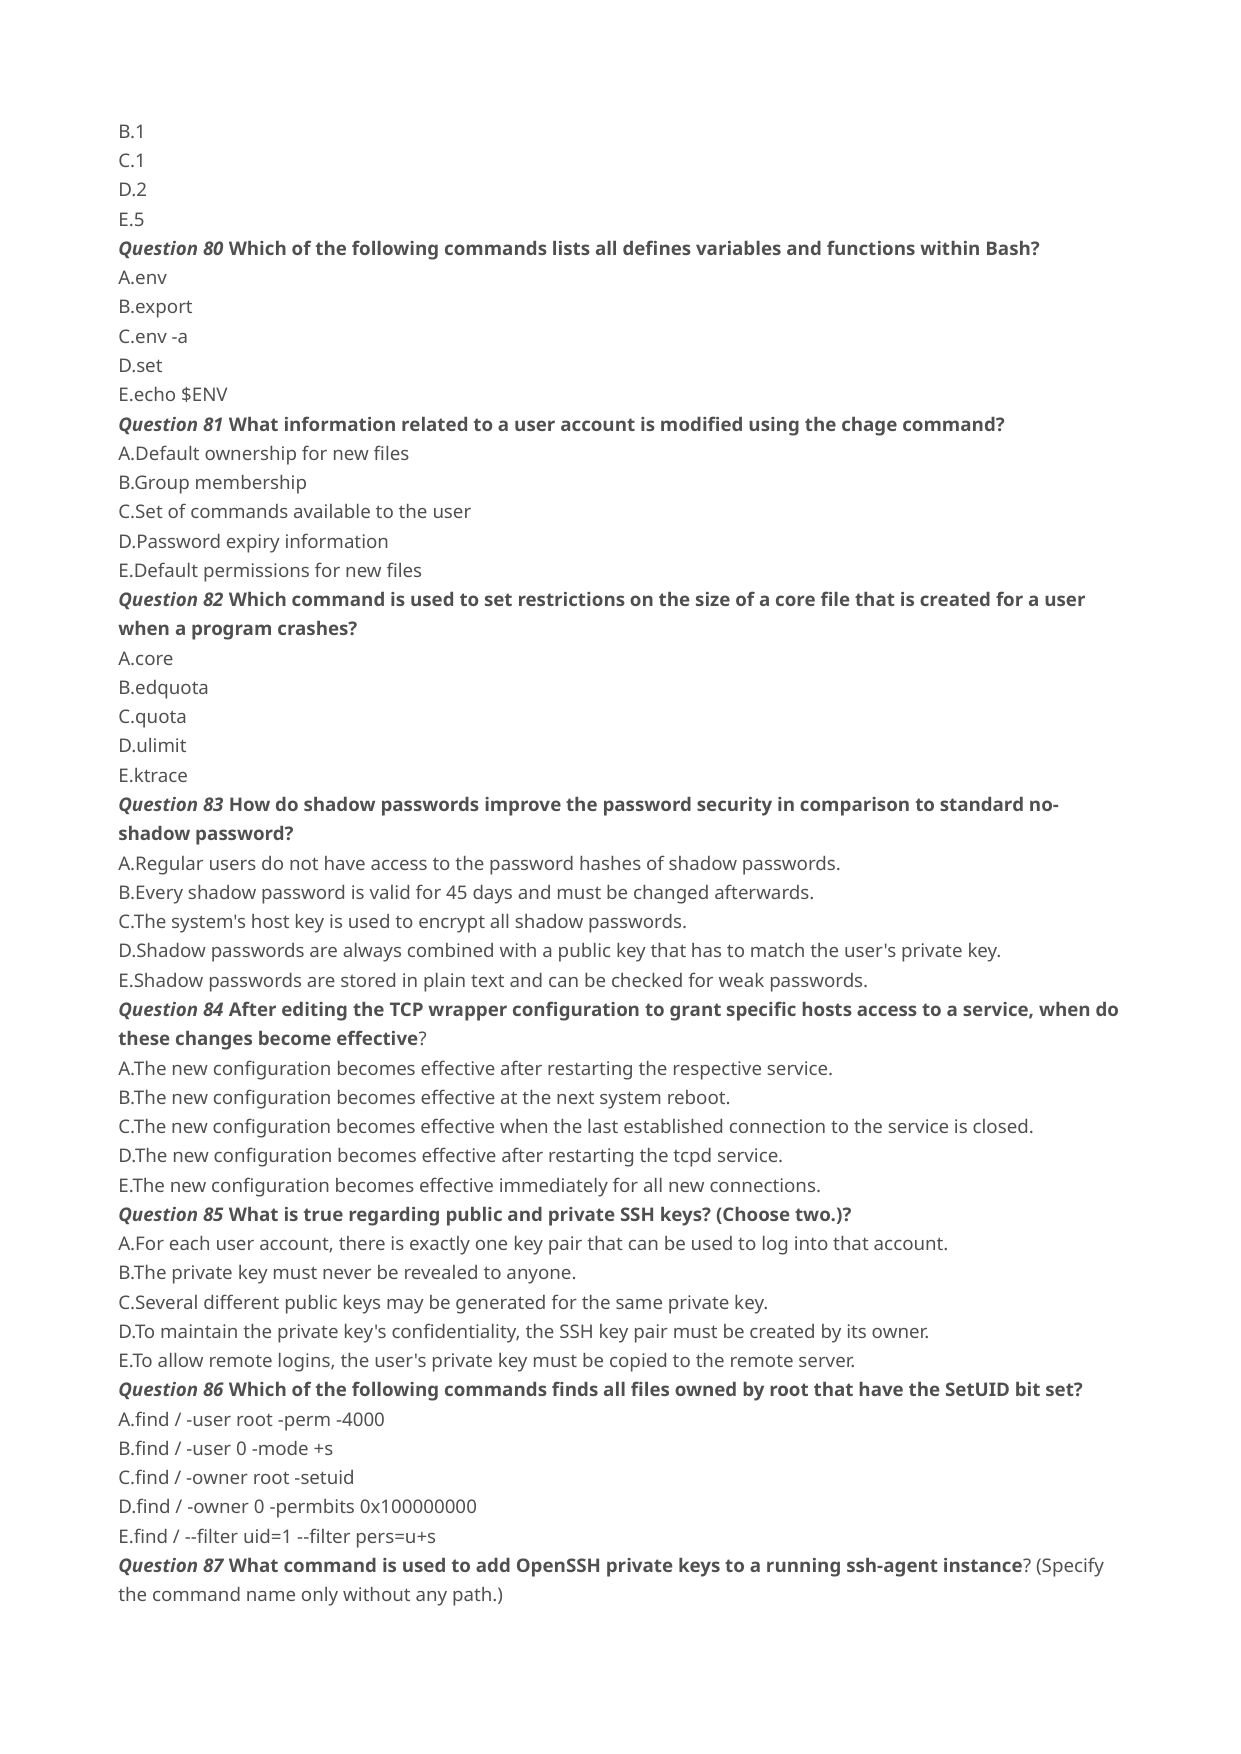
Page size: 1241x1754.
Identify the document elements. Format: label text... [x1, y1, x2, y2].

text Question 82 Which command is used to set restrictions on the size of a core file that is created for a user when a program crashes? A.core [118, 586, 1122, 671]
text D.set [118, 352, 1122, 378]
text B.find / -user 0 -mode +s [118, 1435, 1122, 1461]
text Question 85 What is true regarding public and private SSH keys? (Choose two.)? [118, 1201, 1122, 1227]
text A.env [118, 264, 1122, 290]
text C.Several different public keys may be generated for the same private key. [118, 1289, 1122, 1314]
text D.2 [118, 177, 1122, 202]
text E.echo $ENV [118, 382, 1122, 407]
text C.The new configuration becomes effective when the last established connection to the service is closed. [118, 1113, 1122, 1139]
text E.5 [118, 206, 1122, 231]
text D.Password expiry information [118, 528, 1122, 553]
text B.The new configuration becomes effective at the next system reboot. [118, 1084, 1122, 1109]
text C.env -a [118, 323, 1122, 348]
text B.Every shadow password is valid for 45 days and must be changed afterwards. [118, 879, 1122, 905]
text C.1 [118, 147, 1122, 173]
text Question 80 Which of the following commands lists all defines variables and functions within Bash? [118, 235, 1122, 261]
text B.edquota [118, 674, 1122, 700]
text B.The private key must never be revealed to anyone. [118, 1260, 1122, 1285]
text Question 81 What information related to a user account is modified using the chage command? A.Default ownership for new files [118, 411, 1122, 466]
text E.Default permissions for new files [118, 557, 1122, 583]
text D.ulimit [118, 733, 1122, 758]
text Question 83 How do shadow passwords improve the password security in comparison to standard no-shadow password? A.Regular users do not have access to the password hashes of shadow passwords. [118, 791, 1122, 875]
text E.find / --filter uid=1 --filter pers=u+s Question 87 What command is used to add OpenSSH private keys to a running ssh-agent instance? (Specify the command name only without any path.) [118, 1523, 1122, 1607]
text C.Set of commands available to the user [118, 499, 1122, 524]
text A.For each user account, there is exactly one key pair that can be used to log into that account. [118, 1230, 1122, 1256]
text D.The new configuration becomes effective after restarting the tcpd service. [118, 1143, 1122, 1168]
text B.export [118, 294, 1122, 319]
text D.find / -owner 0 -permbits 0x100000000 [118, 1494, 1122, 1519]
text D.Shadow passwords are always combined with a public key that has to match the user's private key. [118, 938, 1122, 963]
text B.1 [118, 118, 1122, 144]
text E.The new configuration becomes effective immediately for all new connections. [118, 1172, 1122, 1197]
text B.Group membership [118, 469, 1122, 495]
text D.To maintain the private key's confidentiality, the SSH key pair must be created by its owner. [118, 1318, 1122, 1344]
text E.To allow remote logins, the user's private key must be copied to the remote server. Question 86 Which of the following commands finds all files owned by root that have the SetUID bit set? A.find / -user root -perm -4000 [118, 1347, 1122, 1432]
text C.The system's host key is used to encrypt all shadow passwords. [118, 908, 1122, 934]
text E.Shadow passwords are stored in plain text and can be checked for weak passwords. Question 84 After editing the TCP wrapper configuration to grant specific hosts access to a service, when do these changes become effective? [118, 967, 1122, 1051]
text A.The new configuration becomes effective after restarting the respective service. [118, 1055, 1122, 1080]
text C.quota [118, 703, 1122, 729]
text E.ktrace [118, 762, 1122, 788]
text C.find / -owner root -setuid [118, 1464, 1122, 1490]
